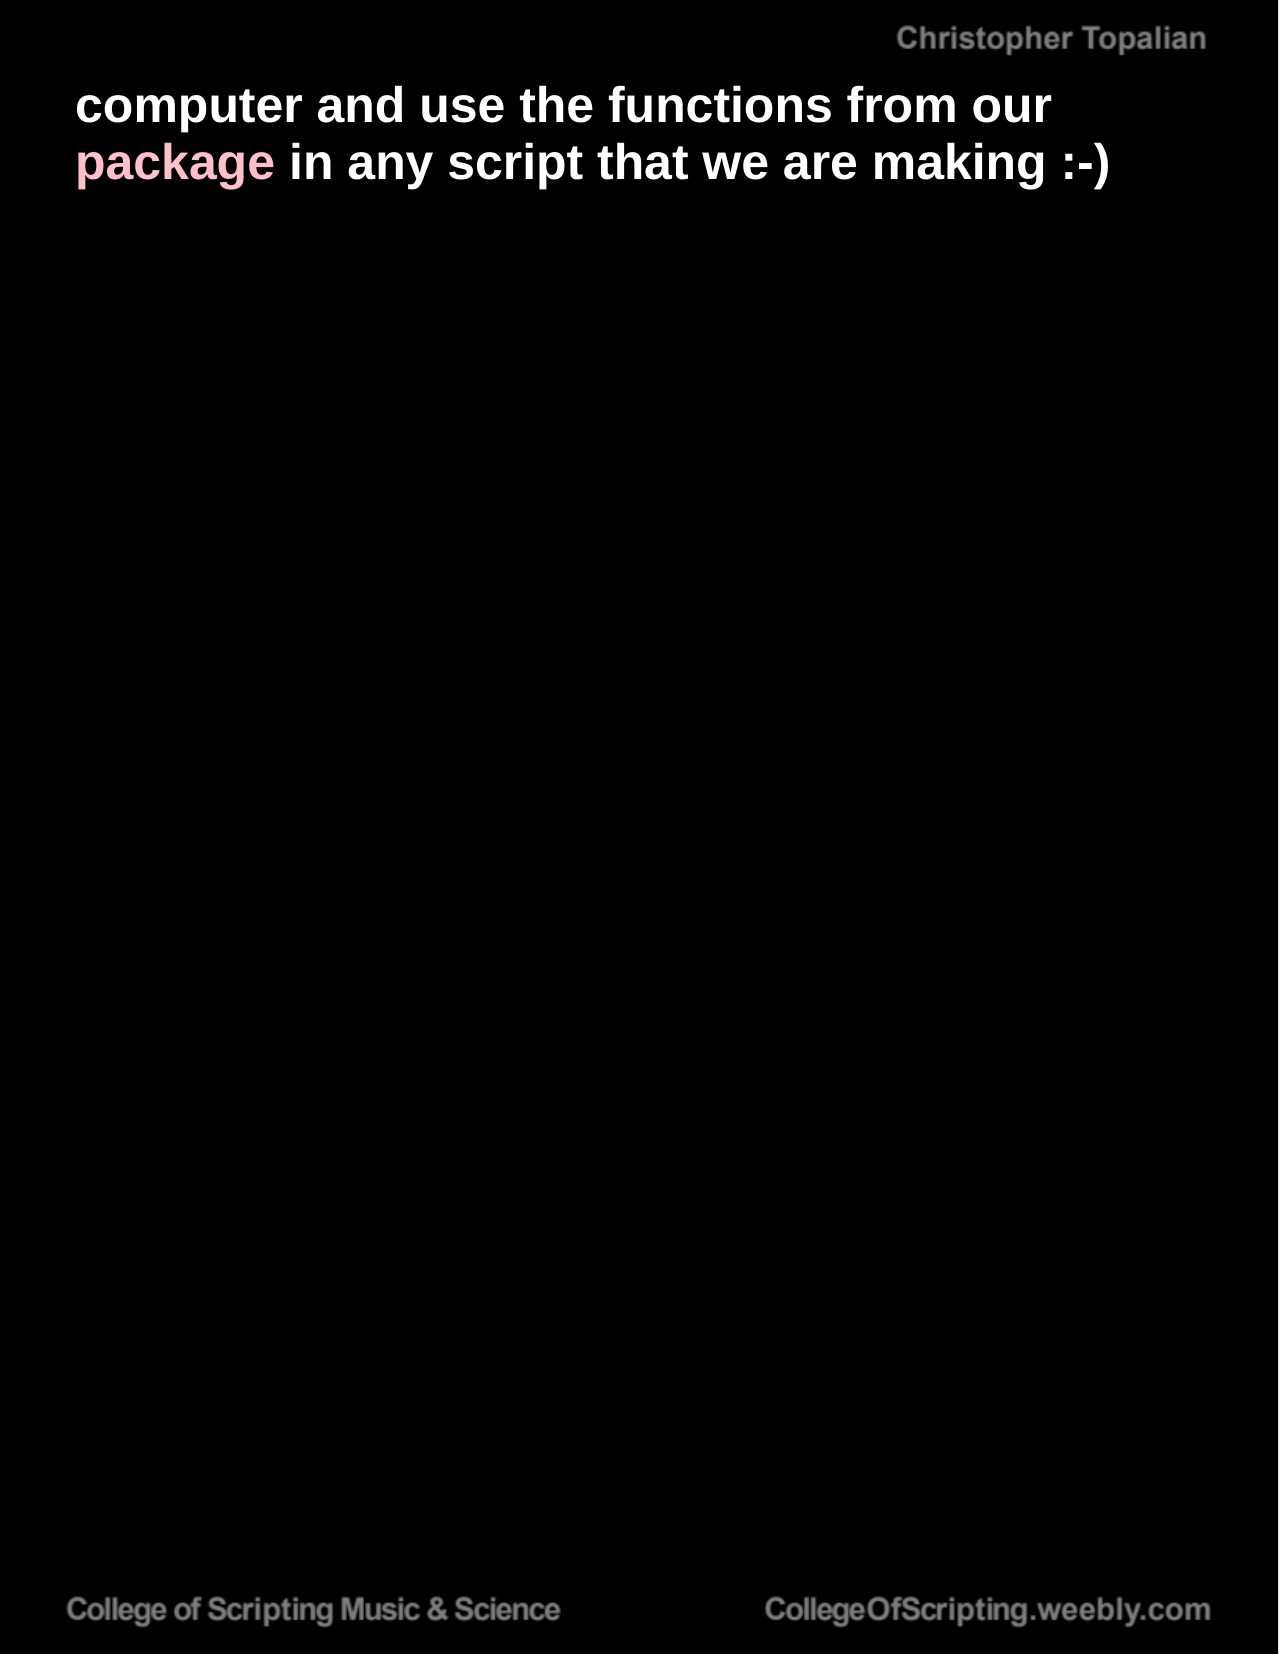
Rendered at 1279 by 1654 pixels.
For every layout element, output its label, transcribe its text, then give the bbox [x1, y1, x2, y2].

text computer and use the functions from our package in any script that we are making :-) [75, 75, 1203, 190]
